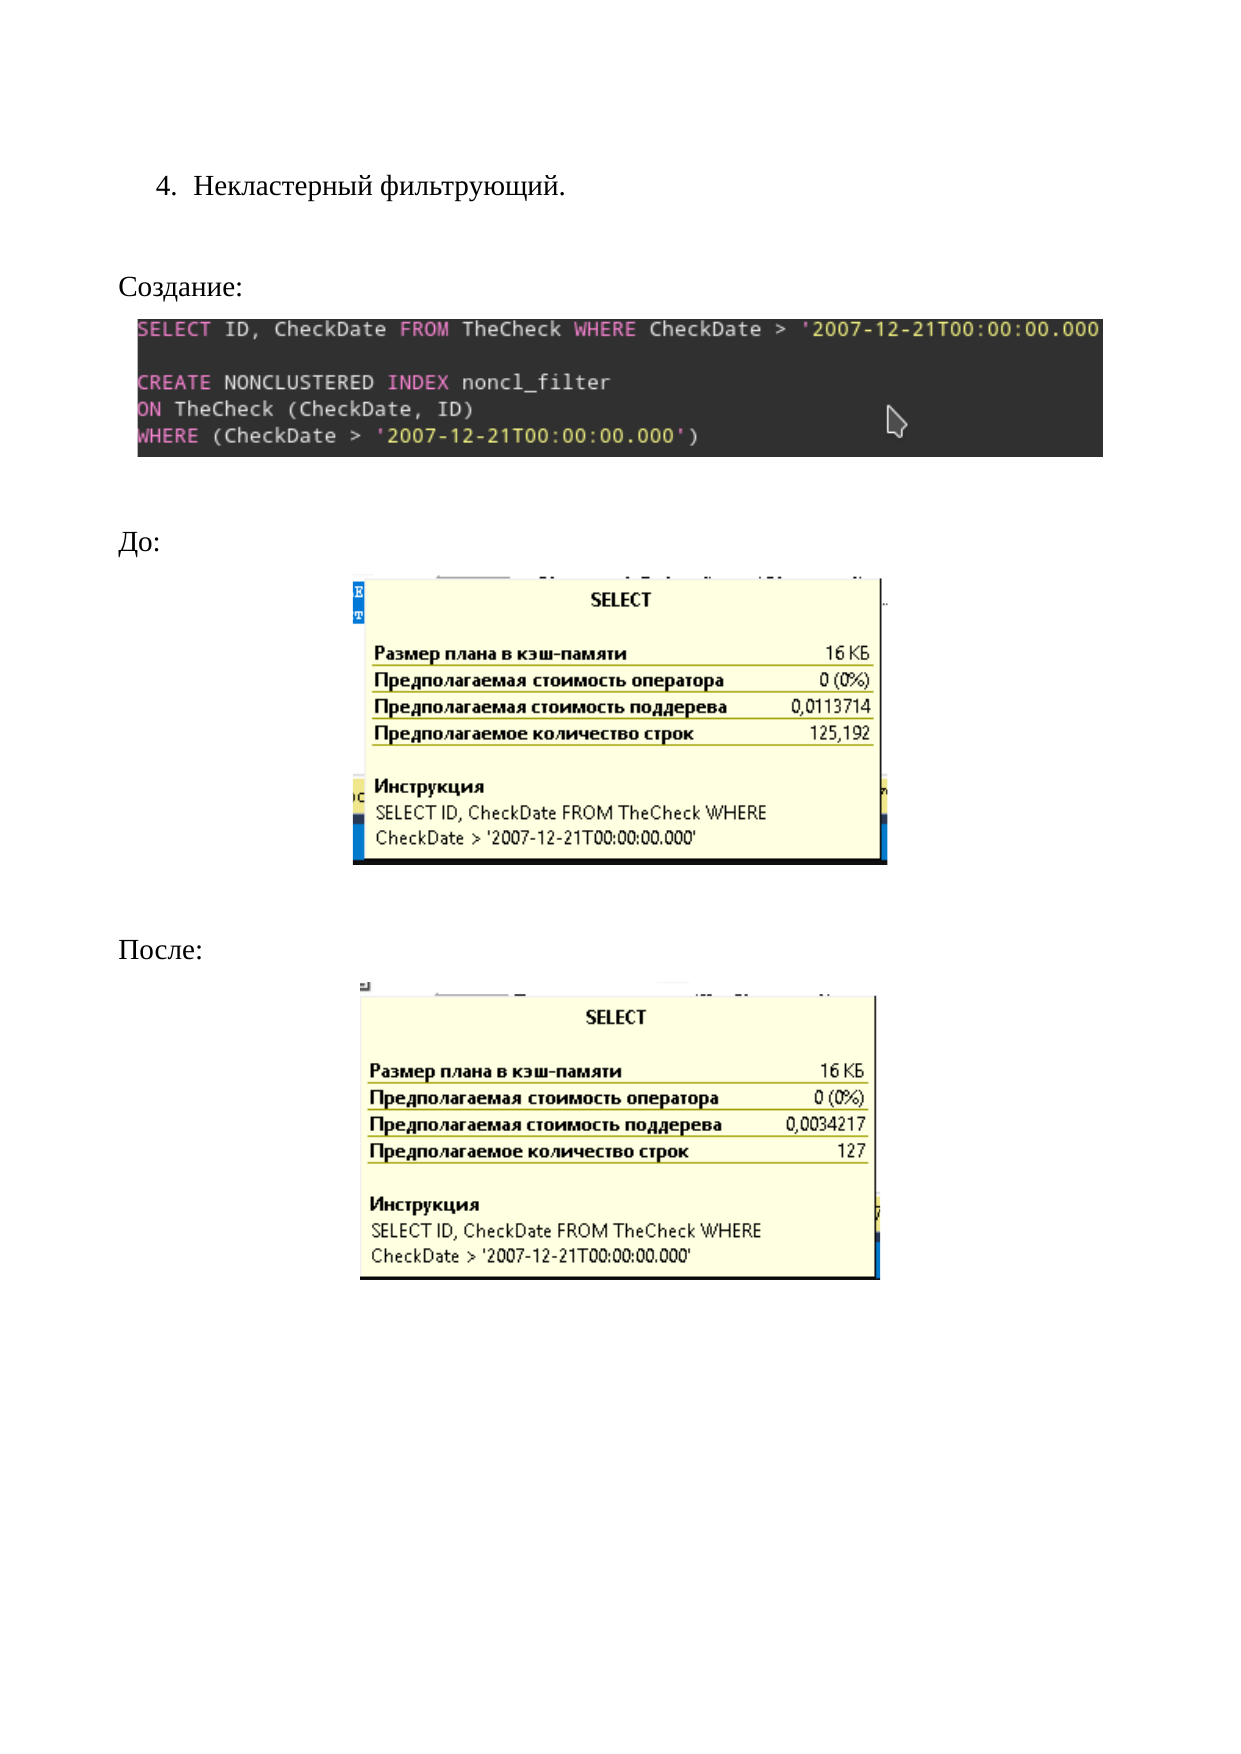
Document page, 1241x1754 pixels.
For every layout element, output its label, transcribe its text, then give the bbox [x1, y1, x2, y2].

picture [352, 574, 888, 865]
text После: [118, 932, 1122, 966]
picture [360, 982, 881, 1280]
list Некластерный фильтрующий. [156, 168, 1122, 202]
picture [137, 319, 1103, 457]
text До: [118, 524, 1122, 557]
text Создание: [118, 269, 1122, 303]
